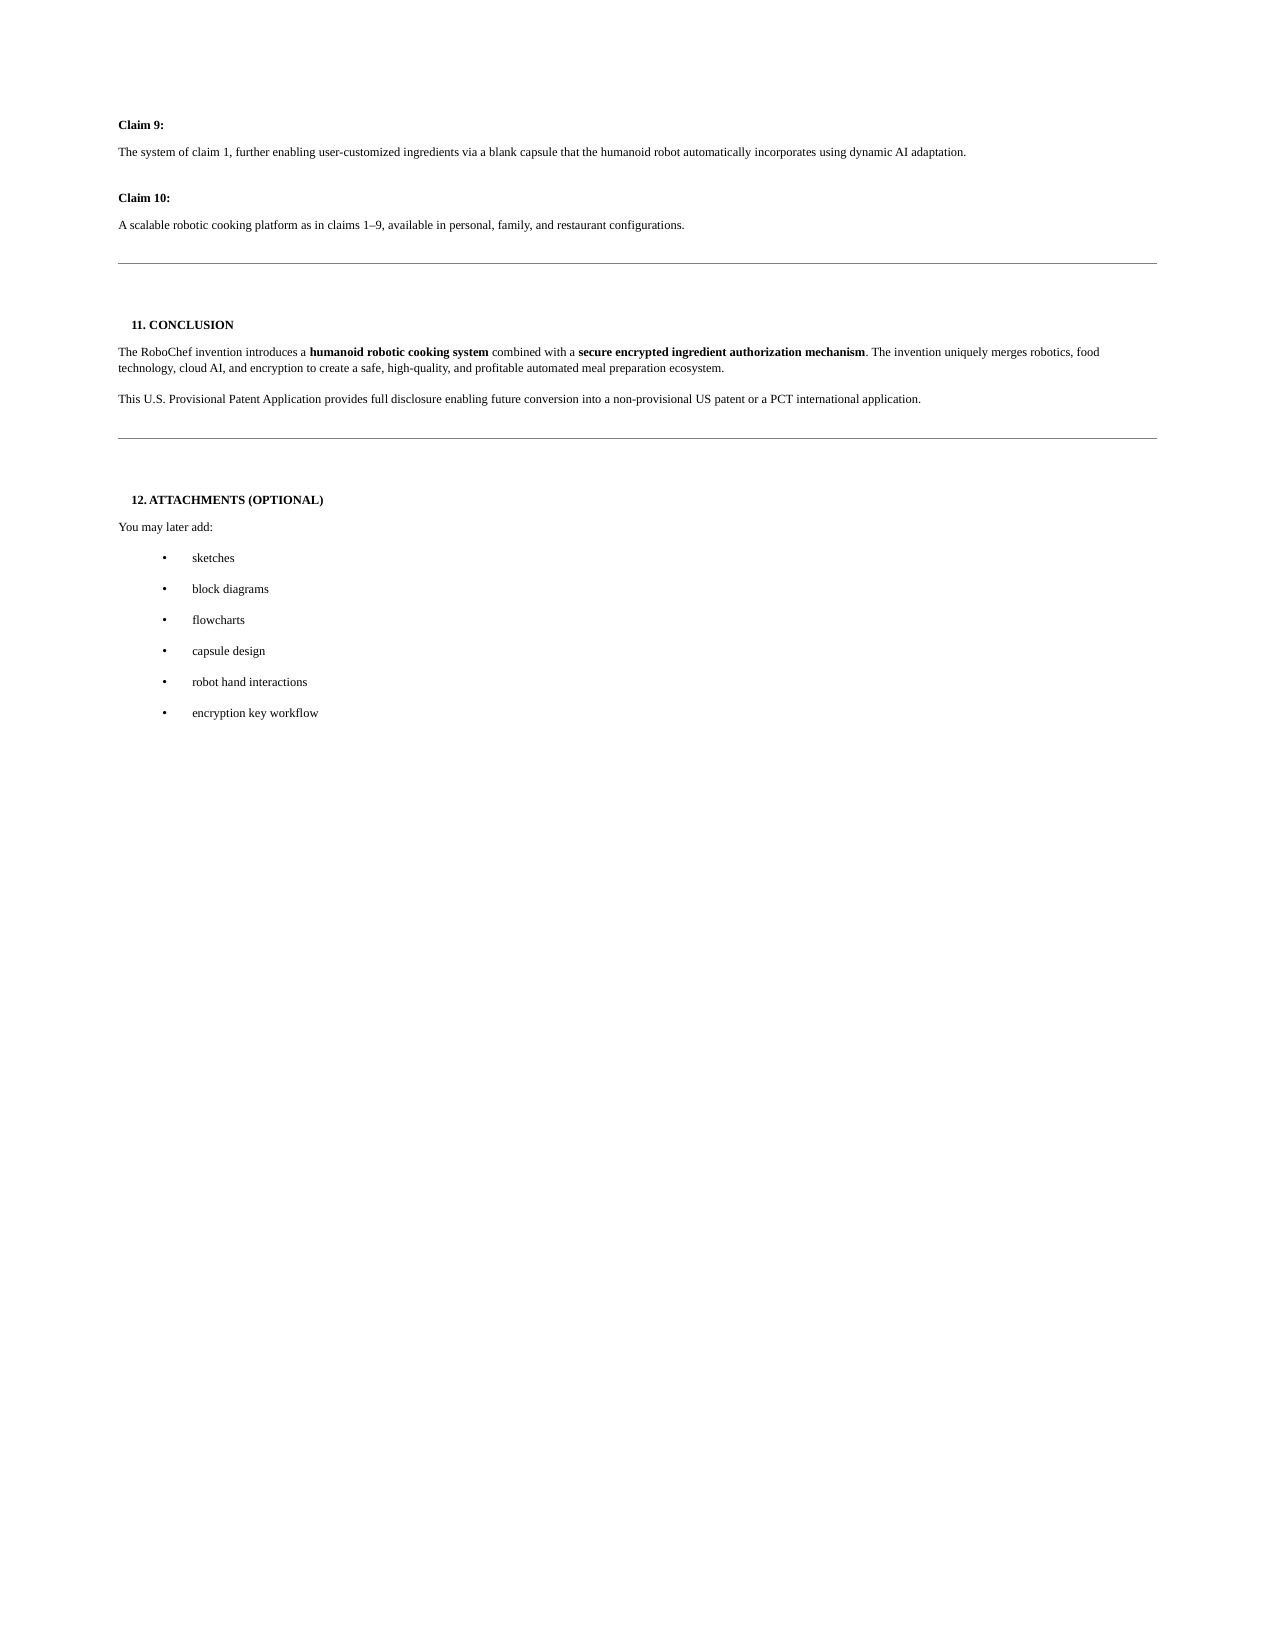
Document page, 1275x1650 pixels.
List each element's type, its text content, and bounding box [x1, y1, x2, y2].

text A scalable robotic cooking platform as in claims 1–9, available in personal, family, and restaurant configurations. [118, 217, 1157, 232]
list sketches [162, 550, 1157, 565]
list block diagrams [162, 581, 1157, 596]
subtitle 📄 11. CONCLUSION [118, 318, 1157, 332]
list capsule design [162, 643, 1157, 658]
text You may later add: [118, 519, 1157, 534]
subtitle Claim 9: [118, 118, 1157, 132]
text This U.S. Provisional Patent Application provides full disclosure enabling future conversion into a non-provisional US patent or a PCT international application. [118, 392, 1157, 407]
text The system of claim 1, further enabling user-customized ingredients via a blank capsule that the humanoid robot automatically incorporates using dynamic AI adaptation. [118, 145, 1157, 159]
list encryption key workflow [162, 706, 1157, 720]
subtitle 📄 12. ATTACHMENTS (OPTIONAL) [118, 492, 1157, 507]
subtitle Claim 10: [118, 191, 1157, 205]
list flowcharts [162, 612, 1157, 627]
text The RoboChef invention introduces a humanoid robotic cooking system combined with a secure encrypted ingredient authorization mechanism. The invention uniquely merges robotics, food technology, cloud AI, and encryption to create a safe, high-quality, and profitable automated meal preparation ecosystem. [118, 345, 1157, 376]
list robot hand interactions [162, 674, 1157, 689]
